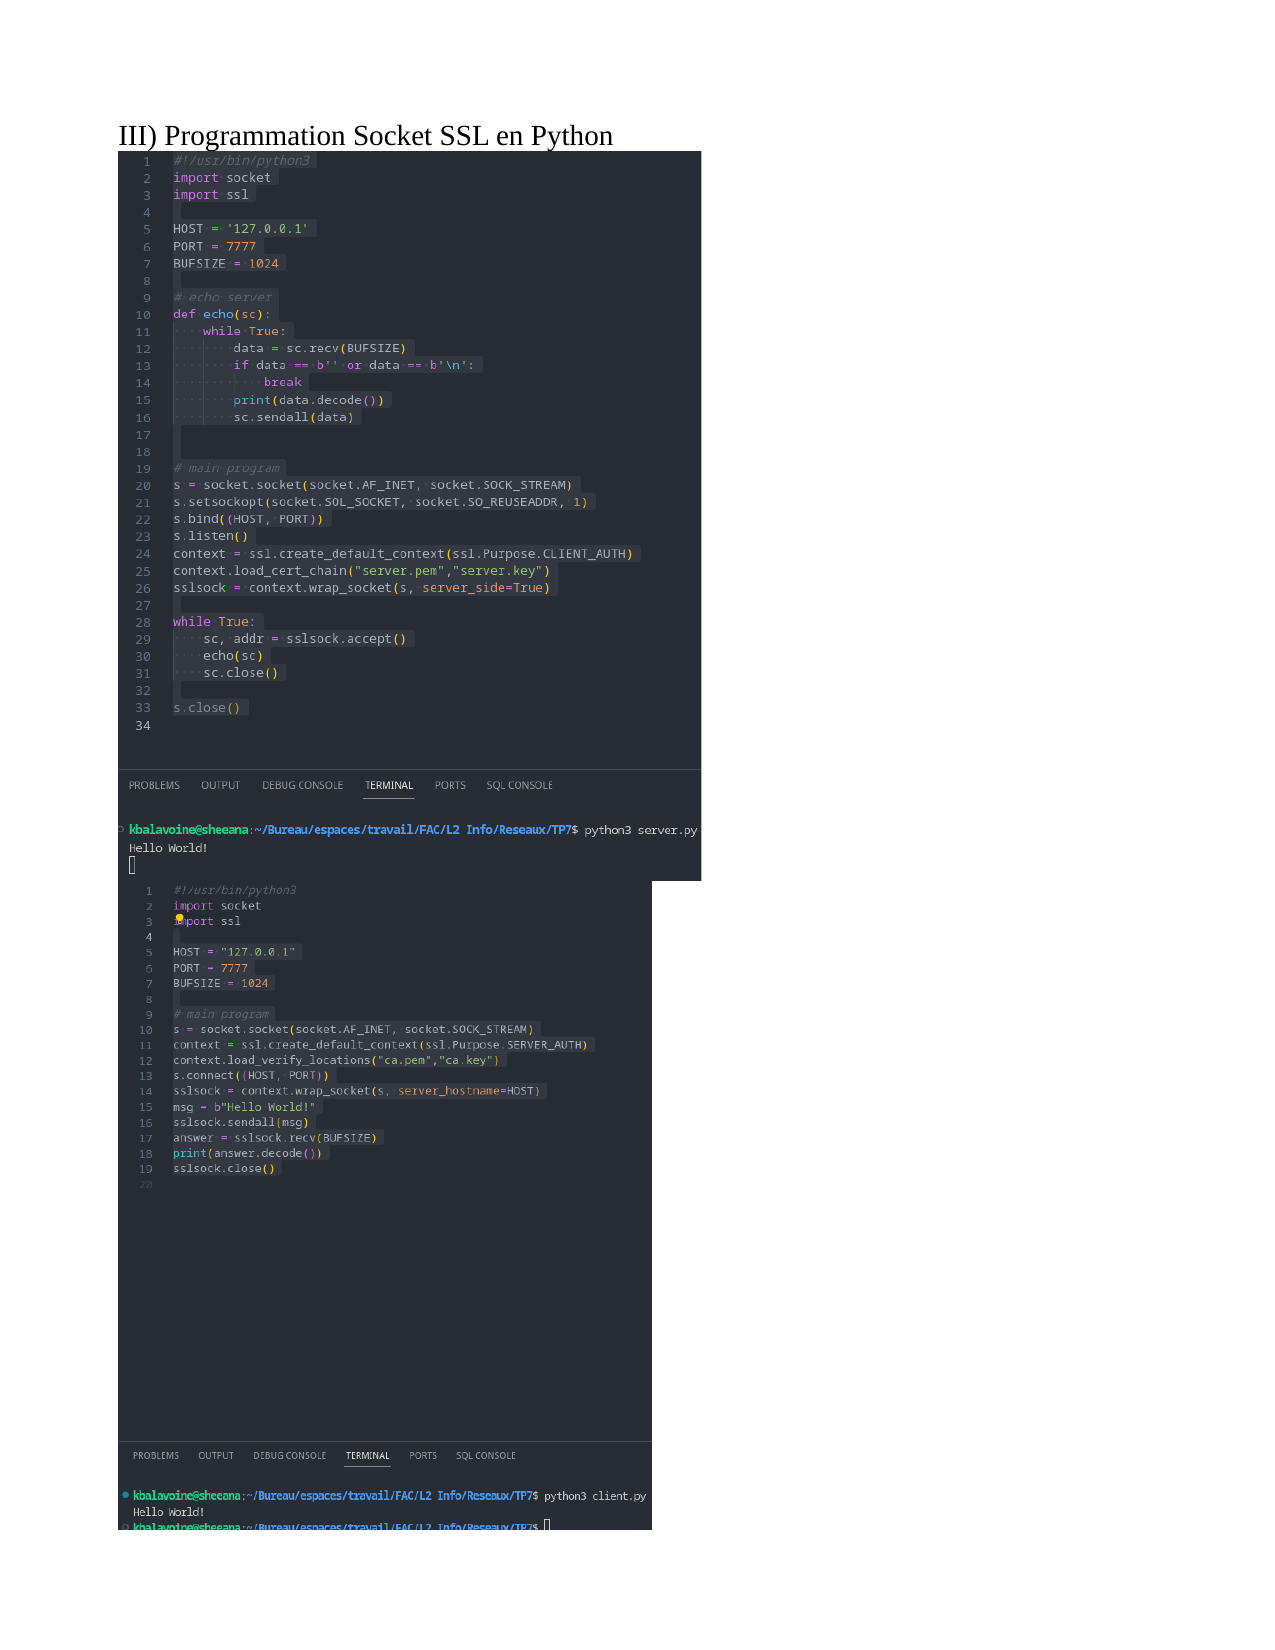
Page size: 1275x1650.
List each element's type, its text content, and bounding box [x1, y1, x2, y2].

picture [118, 151, 702, 1530]
text III) Programmation Socket SSL en Python [118, 118, 1157, 152]
